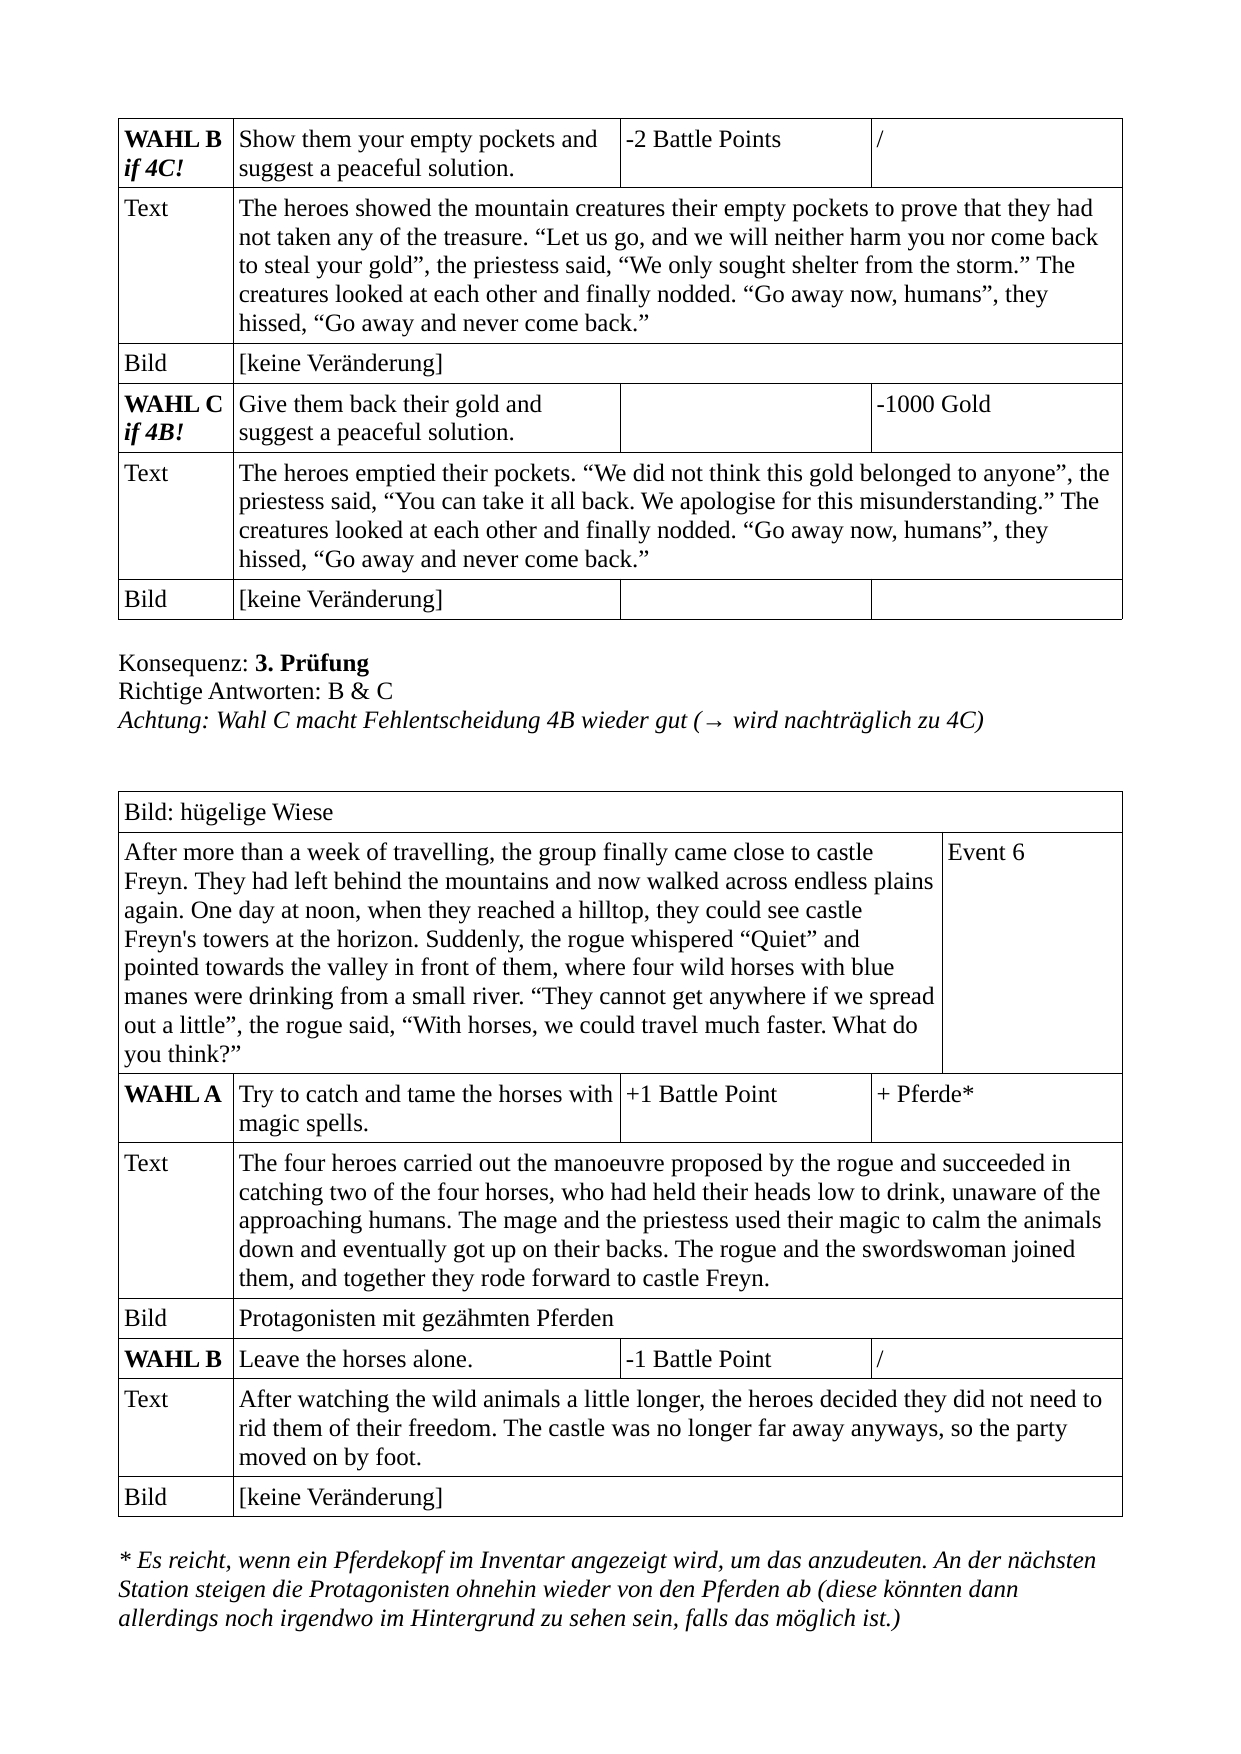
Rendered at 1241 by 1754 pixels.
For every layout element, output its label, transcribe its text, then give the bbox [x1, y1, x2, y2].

text Achtung: Wahl C macht Fehlentscheidung 4B wieder gut (→ wird nachträglich zu 4C) [118, 705, 1122, 734]
table_cell Bild [119, 344, 233, 383]
table_cell Try to catch and tame the horses with magic spells. [234, 1074, 620, 1142]
table_cell The heroes emptied their pockets. “We did not think this gold belonged to anyone”, the priestess said, “You can take it all back. We apologise for this misunderstanding.” The creatures looked at each other and finally nodded. “Go away now, humans”, they hissed, “Go away and never come back.” [234, 453, 1122, 578]
table_cell [keine Veränderung] [234, 344, 1122, 383]
table_cell Text [119, 188, 233, 342]
table_cell [keine Veränderung] [234, 580, 620, 619]
table_cell Bild [119, 1477, 233, 1516]
table_cell Show them your empty pockets and suggest a peaceful solution. [234, 119, 620, 187]
table_cell Event 6 [943, 833, 1122, 1073]
table_cell Give them back their gold and suggest a peaceful solution. [234, 384, 620, 452]
table_cell -1 Battle Point [621, 1339, 871, 1378]
table_cell WAHL B if 4C! [119, 119, 233, 187]
text * Es reicht, wenn ein Pferdekopf im Inventar angezeigt wird, um das anzudeuten. An der nächsten Station steigen die Protagonisten ohnehin wieder von den Pferden ab (diese könnten dann allerdings noch irgendwo im Hintergrund zu sehen sein, falls das möglich ist.) [118, 1545, 1122, 1631]
table_cell Bild [119, 580, 233, 619]
table_cell Text [119, 1379, 233, 1476]
table_cell / [872, 1339, 1122, 1378]
table_cell The four heroes carried out the manoeuvre proposed by the rogue and succeeded in catching two of the four horses, who had held their heads low to drink, unaware of the approaching humans. The mage and the priestess used their magic to calm the animals down and eventually got up on their backs. The rogue and the swordswoman joined them, and together they rode forward to castle Freyn. [234, 1143, 1122, 1298]
table_cell -1000 Gold [872, 384, 1122, 452]
table_cell [872, 580, 1122, 619]
table_cell Protagonisten mit gezähmten Pferden [234, 1299, 1122, 1338]
table_cell Bild [119, 1299, 233, 1338]
table_cell -2 Battle Points [621, 119, 871, 187]
text Konsequenz: 3. Prüfung [118, 648, 1122, 676]
table_cell After more than a week of travelling, the group finally came close to castle Freyn. They had left behind the mountains and now walked across endless plains again. One day at noon, when they reached a hilltop, they could see castle Freyn's towers at the horizon. Suddenly, the rogue whispered “Quiet” and pointed towards the valley in front of them, where four wild horses with blue manes were drinking from a small river. “They cannot get anywhere if we spread out a little”, the rogue said, “With horses, we could travel much faster. What do you think?” [119, 833, 942, 1073]
table_cell Leave the horses alone. [234, 1339, 620, 1378]
table_cell + Pferde* [872, 1074, 1122, 1142]
table_cell [621, 580, 871, 619]
table_header Bild: hügelige Wiese [119, 792, 1122, 832]
table_cell [621, 384, 871, 452]
table_cell Text [119, 1143, 233, 1298]
table_cell WAHL A [119, 1074, 233, 1142]
table_cell +1 Battle Point [621, 1074, 871, 1142]
table_cell [keine Veränderung] [234, 1477, 1122, 1516]
table_cell The heroes showed the mountain creatures their empty pockets to prove that they had not taken any of the treasure. “Let us go, and we will neither harm you nor come back to steal your gold”, the priestess said, “We only sought shelter from the storm.” The creatures looked at each other and finally nodded. “Go away now, humans”, they hissed, “Go away and never come back.” [234, 188, 1122, 342]
table_cell / [872, 119, 1122, 187]
table_cell Text [119, 453, 233, 578]
table_cell WAHL B [119, 1339, 233, 1378]
table_cell WAHL C if 4B! [119, 384, 233, 452]
text Richtige Antworten: B & C [118, 676, 1122, 705]
table_cell After watching the wild animals a little longer, the heroes decided they did not need to rid them of their freedom. The castle was no longer far away anyways, so the party moved on by foot. [234, 1379, 1122, 1476]
